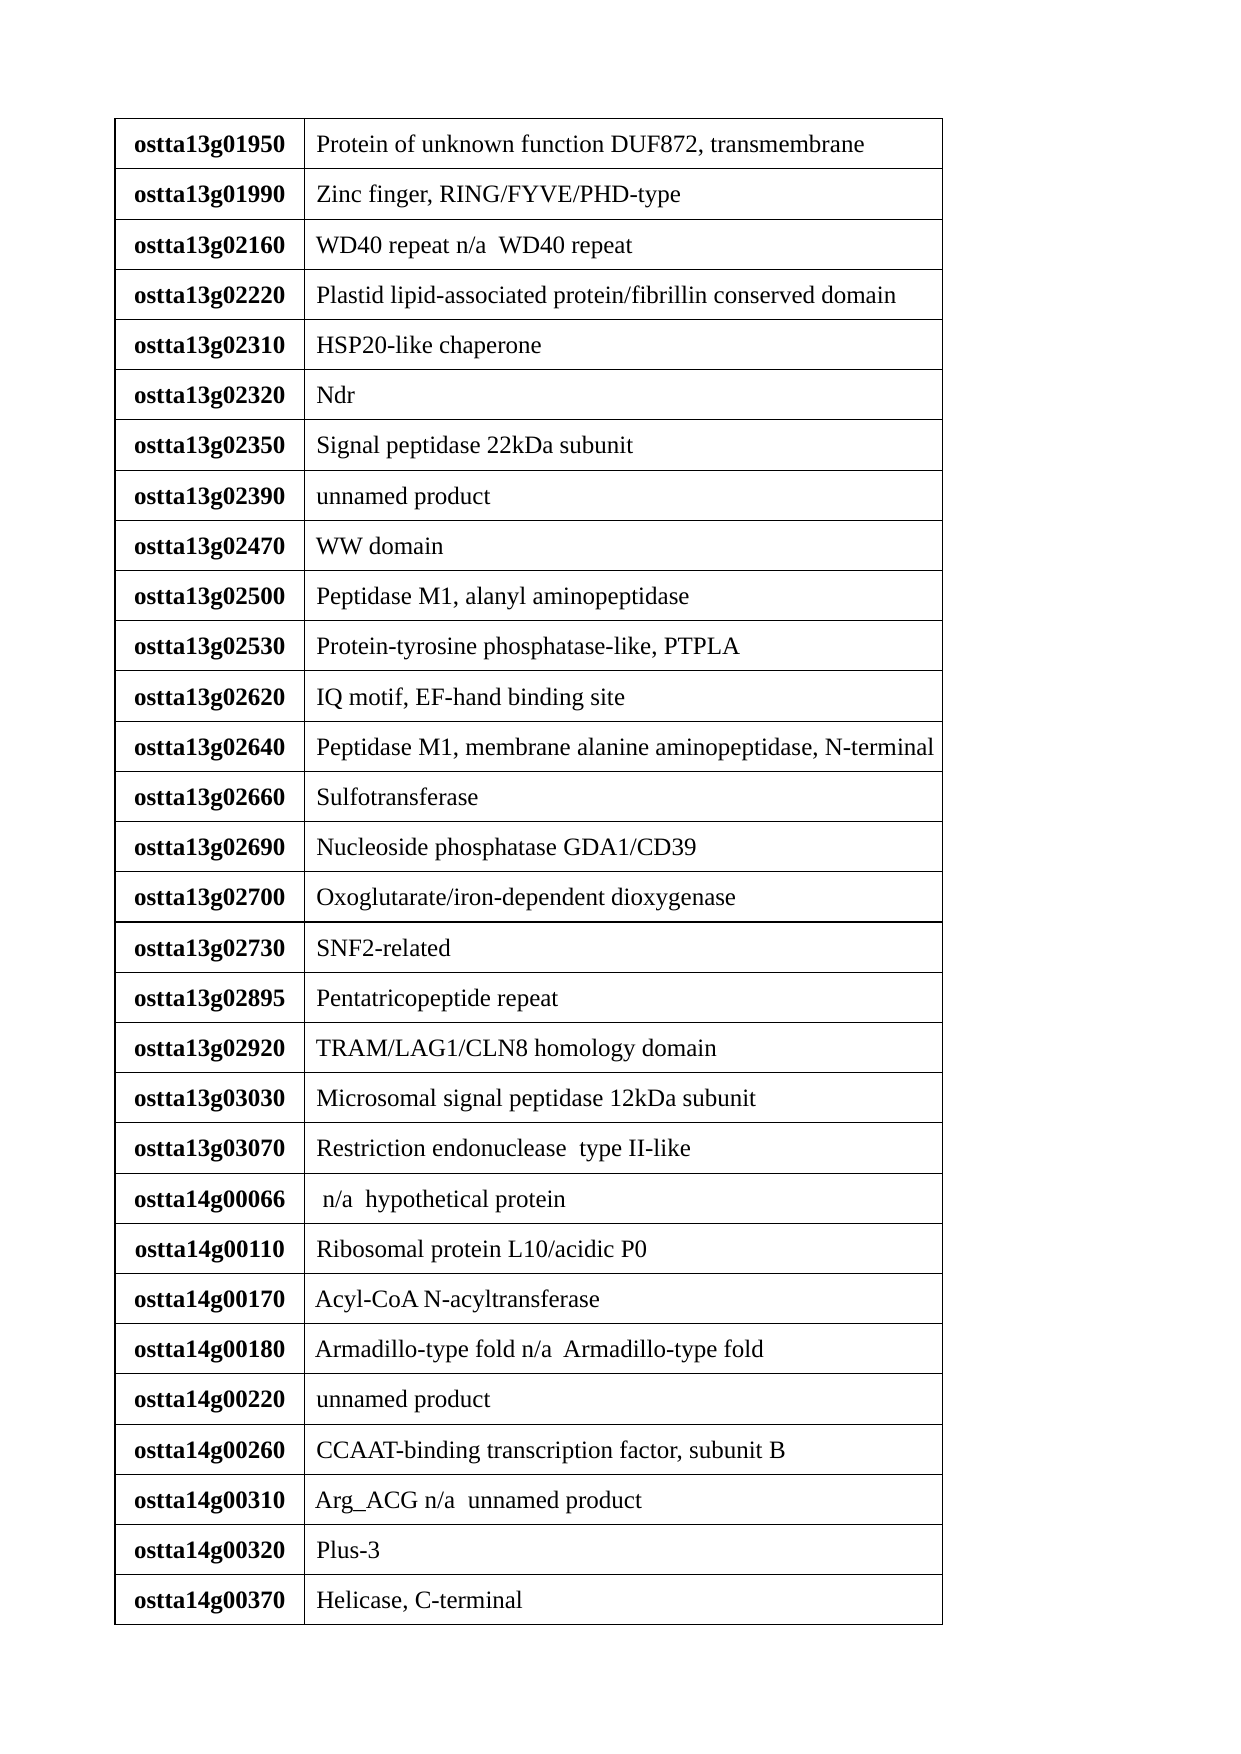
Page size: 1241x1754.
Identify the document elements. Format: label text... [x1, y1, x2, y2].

table_cell ostta13g02660 [116, 772, 304, 821]
table_cell ostta13g01950 [116, 119, 304, 168]
table_cell Ribosomal protein L10/acidic P0 [305, 1224, 942, 1273]
table_cell ostta14g00170 [116, 1274, 304, 1323]
table_cell ostta13g02640 [116, 722, 304, 771]
table_cell ostta13g03070 [116, 1123, 304, 1172]
table_cell ostta13g02160 [116, 220, 304, 269]
table_cell Restriction endonuclease type II-like [305, 1123, 942, 1172]
table_cell ostta13g02350 [116, 420, 304, 469]
table_cell IQ motif, EF-hand binding site [305, 671, 942, 721]
table_cell ostta13g02220 [116, 270, 304, 319]
table_cell Microsomal signal peptidase 12kDa subunit [305, 1073, 942, 1122]
table_cell Ndr [305, 370, 942, 419]
table_cell ostta13g02700 [116, 872, 304, 921]
table_cell ostta13g01990 [116, 169, 304, 218]
table_cell Arg_ACG n/a unnamed product [305, 1475, 942, 1524]
table_cell ostta14g00180 [116, 1324, 304, 1373]
table_cell ostta14g00320 [116, 1525, 304, 1574]
table_cell Oxoglutarate/iron-dependent dioxygenase [305, 872, 942, 921]
table_cell CCAAT-binding transcription factor, subunit B [305, 1425, 942, 1474]
table_cell TRAM/LAG1/CLN8 homology domain [305, 1023, 942, 1072]
table_cell unnamed product [305, 471, 942, 520]
table_cell Plastid lipid-associated protein/fibrillin conserved domain [305, 270, 942, 319]
table_cell Helicase, C-terminal [305, 1575, 942, 1624]
table_cell Pentatricopeptide repeat [305, 973, 942, 1022]
table_cell ostta13g02390 [116, 471, 304, 520]
table_cell ostta14g00066 [116, 1174, 304, 1223]
table_cell ostta13g02320 [116, 370, 304, 419]
table_cell unnamed product [305, 1374, 942, 1423]
table_cell ostta14g00110 [116, 1224, 304, 1273]
table_cell ostta13g03030 [116, 1073, 304, 1122]
table_cell Protein-tyrosine phosphatase-like, PTPLA [305, 621, 942, 670]
table_cell ostta13g02530 [116, 621, 304, 670]
table_cell n/a hypothetical protein [305, 1174, 942, 1223]
table_cell ostta14g00220 [116, 1374, 304, 1423]
table_cell ostta13g02500 [116, 571, 304, 620]
table_cell Sulfotransferase [305, 772, 942, 821]
table_cell ostta13g02310 [116, 320, 304, 369]
table_cell Peptidase M1, alanyl aminopeptidase [305, 571, 942, 620]
table_cell ostta13g02620 [116, 671, 304, 721]
table_cell ostta14g00310 [116, 1475, 304, 1524]
table_cell ostta13g02470 [116, 521, 304, 570]
table_cell WW domain [305, 521, 942, 570]
table_cell Armadillo-type fold n/a Armadillo-type fold [305, 1324, 942, 1373]
table_cell ostta14g00260 [116, 1425, 304, 1474]
table_cell Acyl-CoA N-acyltransferase [305, 1274, 942, 1323]
table_cell ostta13g02690 [116, 822, 304, 871]
table_cell HSP20-like chaperone [305, 320, 942, 369]
table_cell Plus-3 [305, 1525, 942, 1574]
table_cell Zinc finger, RING/FYVE/PHD-type [305, 169, 942, 218]
table_cell ostta13g02730 [116, 923, 304, 972]
table_cell ostta13g02895 [116, 973, 304, 1022]
table_cell Peptidase M1, membrane alanine aminopeptidase, N-terminal [305, 722, 942, 771]
table_cell Protein of unknown function DUF872, transmembrane [305, 119, 942, 168]
table_cell Signal peptidase 22kDa subunit [305, 420, 942, 469]
table_cell Nucleoside phosphatase GDA1/CD39 [305, 822, 942, 871]
table_cell WD40 repeat n/a WD40 repeat [305, 220, 942, 269]
table_cell ostta14g00370 [116, 1575, 304, 1624]
table_cell SNF2-related [305, 923, 942, 972]
table_cell ostta13g02920 [116, 1023, 304, 1072]
